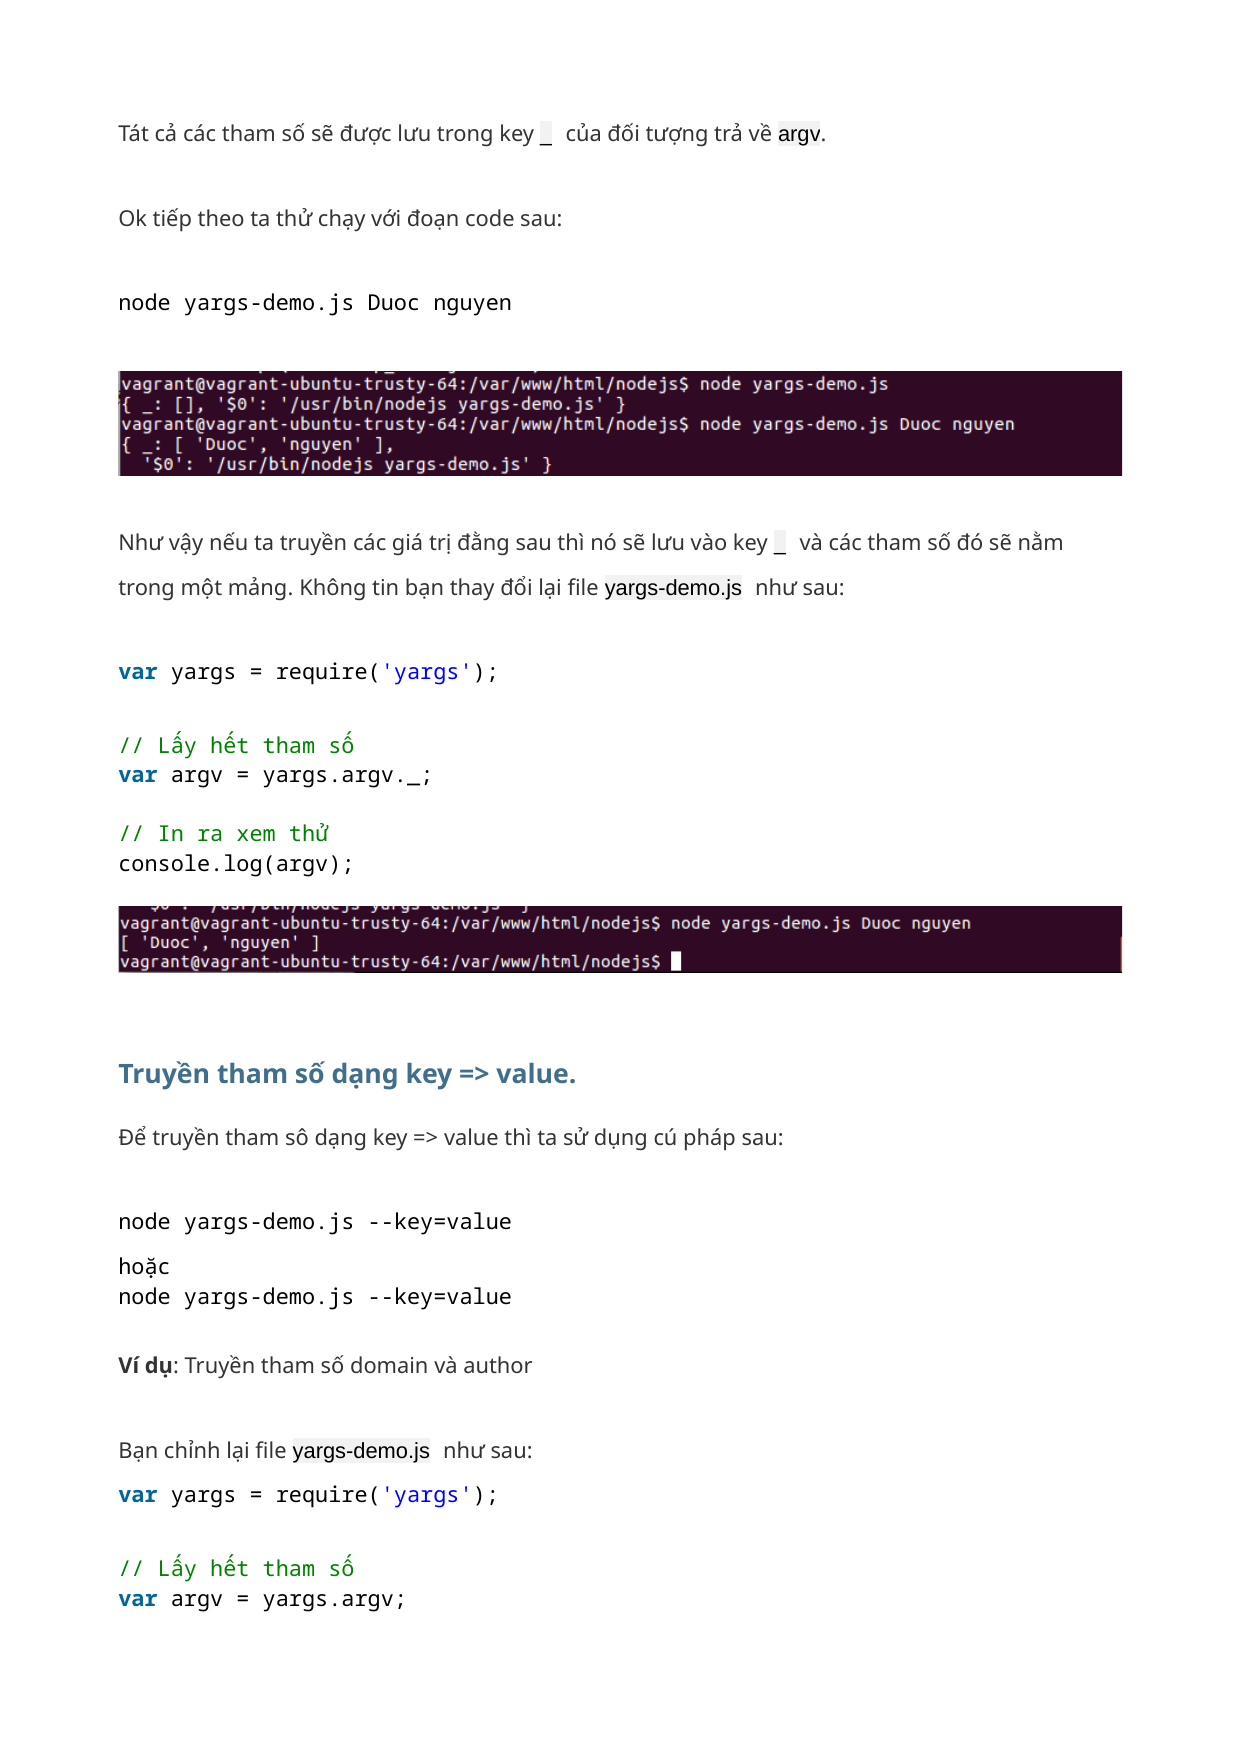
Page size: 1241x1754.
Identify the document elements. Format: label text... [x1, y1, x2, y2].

text Ví dụ: Truyền tham số domain và author [118, 1350, 1122, 1380]
text // In ra xem thử [118, 818, 1122, 848]
text // Lấy hết tham số [118, 730, 1122, 759]
text node yargs-demo.js --key=value [118, 1206, 1122, 1236]
text var yargs = require('yargs'); [118, 1479, 1122, 1509]
text Bạn chỉnh lại file yargs-demo.js như sau: [118, 1434, 1122, 1464]
text node yargs-demo.js Duoc nguyen [118, 287, 1122, 317]
text Như vậy nếu ta truyền các giá trị đằng sau thì nó sẽ lưu vào key _ và các tham số đó sẽ nằm trong một mảng. Không tin bạn thay đổi lại file yargs-demo.js như sau: [118, 527, 1122, 602]
picture [118, 371, 1123, 476]
text var argv = yargs.argv._; [118, 759, 1122, 789]
subtitle Truyền tham số dạng key => value. [118, 1055, 1122, 1091]
text node yargs-demo.js --key=value [118, 1281, 1122, 1311]
text var yargs = require('yargs'); [118, 656, 1122, 686]
picture [118, 906, 1123, 973]
text Ok tiếp theo ta thử chạy với đoạn code sau: [118, 202, 1122, 232]
text Tát cả các tham số sẽ được lưu trong key _ của đối tượng trả về argv. [118, 118, 1122, 148]
text var argv = yargs.argv; [118, 1582, 1122, 1612]
text hoặc [118, 1251, 1122, 1281]
text Để truyền tham sô dạng key => value thì ta sử dụng cú pháp sau: [118, 1122, 1122, 1152]
text console.log(argv); [118, 848, 1122, 878]
text // Lấy hết tham số [118, 1553, 1122, 1582]
